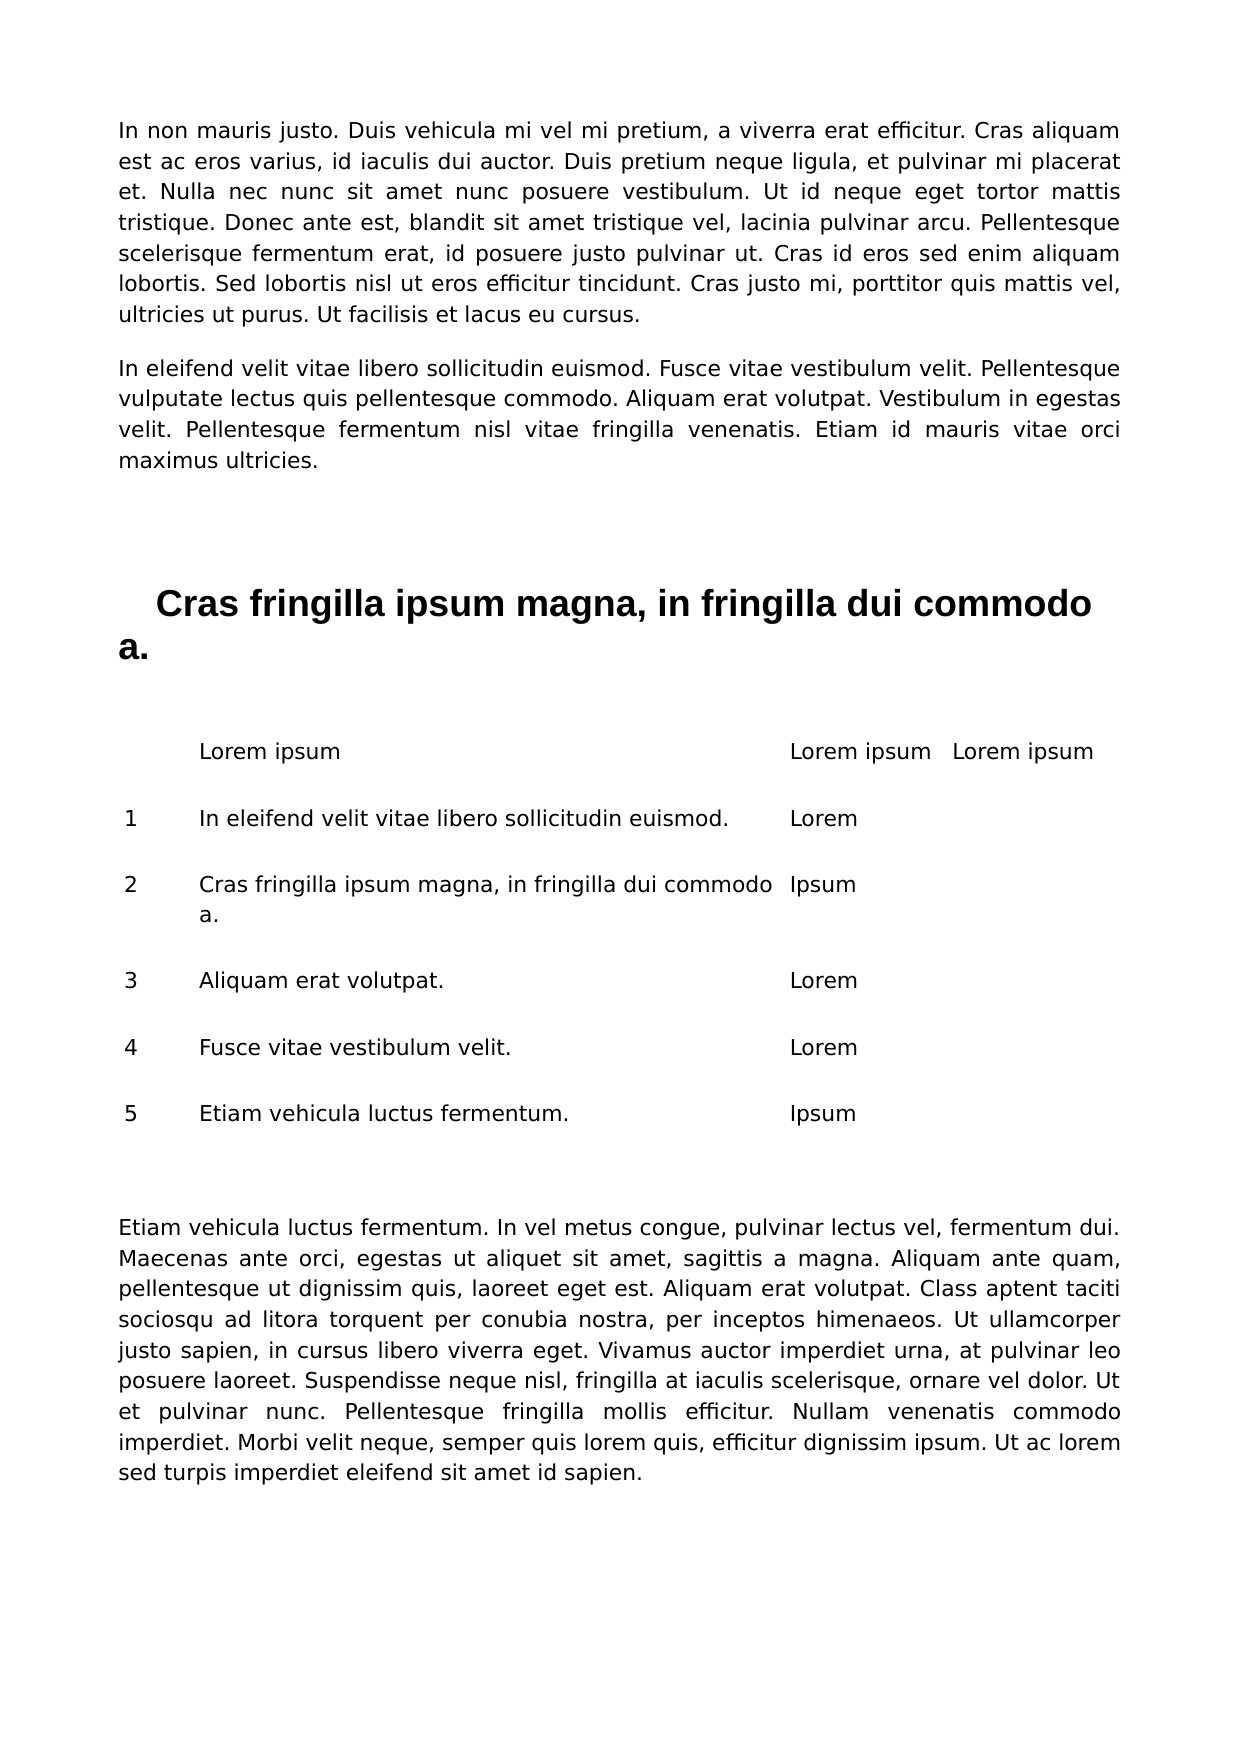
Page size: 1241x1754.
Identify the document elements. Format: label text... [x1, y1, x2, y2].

table_cell [946, 1029, 1123, 1095]
table_cell [946, 963, 1123, 1029]
table_cell 2 [118, 866, 193, 963]
table_cell Ipsum [784, 866, 946, 963]
table_cell [946, 800, 1123, 866]
table_cell Ipsum [784, 1095, 946, 1161]
table_cell 3 [118, 963, 193, 1029]
table_cell Lorem [784, 1029, 946, 1095]
table_cell Lorem [784, 963, 946, 1029]
table_header [118, 734, 193, 800]
table_cell 5 [118, 1095, 193, 1161]
table_header Lorem ipsum [946, 734, 1123, 800]
table_cell 4 [118, 1029, 193, 1095]
text Etiam vehicula luctus fermentum. In vel metus congue, pulvinar lectus vel, fermentum dui. Maecenas ante orci, egestas ut aliquet sit amet, sagittis a magna. Aliquam ante quam, pellentesque ut dignissim quis, laoreet eget est. Aliquam erat volutpat. Class aptent taciti sociosqu ad litora torquent per conubia nostra, per inceptos himenaeos. Ut ullamcorper justo sapien, in cursus libero viverra eget. Vivamus auctor imperdiet urna, at pulvinar leo posuere laoreet. Suspendisse neque nisl, fringilla at iaculis scelerisque, ornare vel dolor. Ut et pulvinar nunc. Pellentesque fringilla mollis efficitur. Nullam venenatis commodo imperdiet. Morbi velit neque, semper quis lorem quis, efficitur dignissim ipsum. Ut ac lorem sed turpis imperdiet eleifend sit amet id sapien. [118, 1215, 1122, 1486]
text In eleifend velit vitae libero sollicitudin euismod. Fusce vitae vestibulum velit. Pellentesque vulputate lectus quis pellentesque commodo. Aliquam erat volutpat. Vestibulum in egestas velit. Pellentesque fermentum nisl vitae fringilla venenatis. Etiam id mauris vitae orci maximus ultricies. [118, 356, 1122, 473]
table_cell Aliquam erat volutpat. [193, 963, 784, 1029]
table_cell Etiam vehicula luctus fermentum. [193, 1095, 784, 1161]
table_cell Cras fringilla ipsum magna, in fringilla dui commodo a. [193, 866, 784, 963]
table_header Lorem ipsum [784, 734, 946, 800]
table_cell Lorem [784, 800, 946, 866]
table_cell Fusce vitae vestibulum velit. [193, 1029, 784, 1095]
text In non mauris justo. Duis vehicula mi vel mi pretium, a viverra erat efficitur. Cras aliquam est ac eros varius, id iaculis dui auctor. Duis pretium neque ligula, et pulvinar mi placerat et. Nulla nec nunc sit amet nunc posuere vestibulum. Ut id neque eget tortor mattis tristique. Donec ante est, blandit sit amet tristique vel, lacinia pulvinar arcu. Pellentesque scelerisque fermentum erat, id posuere justo pulvinar ut. Cras id eros sed enim aliquam lobortis. Sed lobortis nisl ut eros efficitur tincidunt. Cras justo mi, porttitor quis mattis vel, ultricies ut purus. Ut facilisis et lacus eu cursus. [118, 118, 1122, 327]
table_cell [946, 866, 1123, 963]
table_cell 1 [118, 800, 193, 866]
table_cell In eleifend velit vitae libero sollicitudin euismod. [193, 800, 784, 866]
table_header Lorem ipsum [193, 734, 784, 800]
table_cell [946, 1095, 1123, 1161]
subtitle Cras fringilla ipsum magna, in fringilla dui commodo a. [118, 581, 1122, 667]
